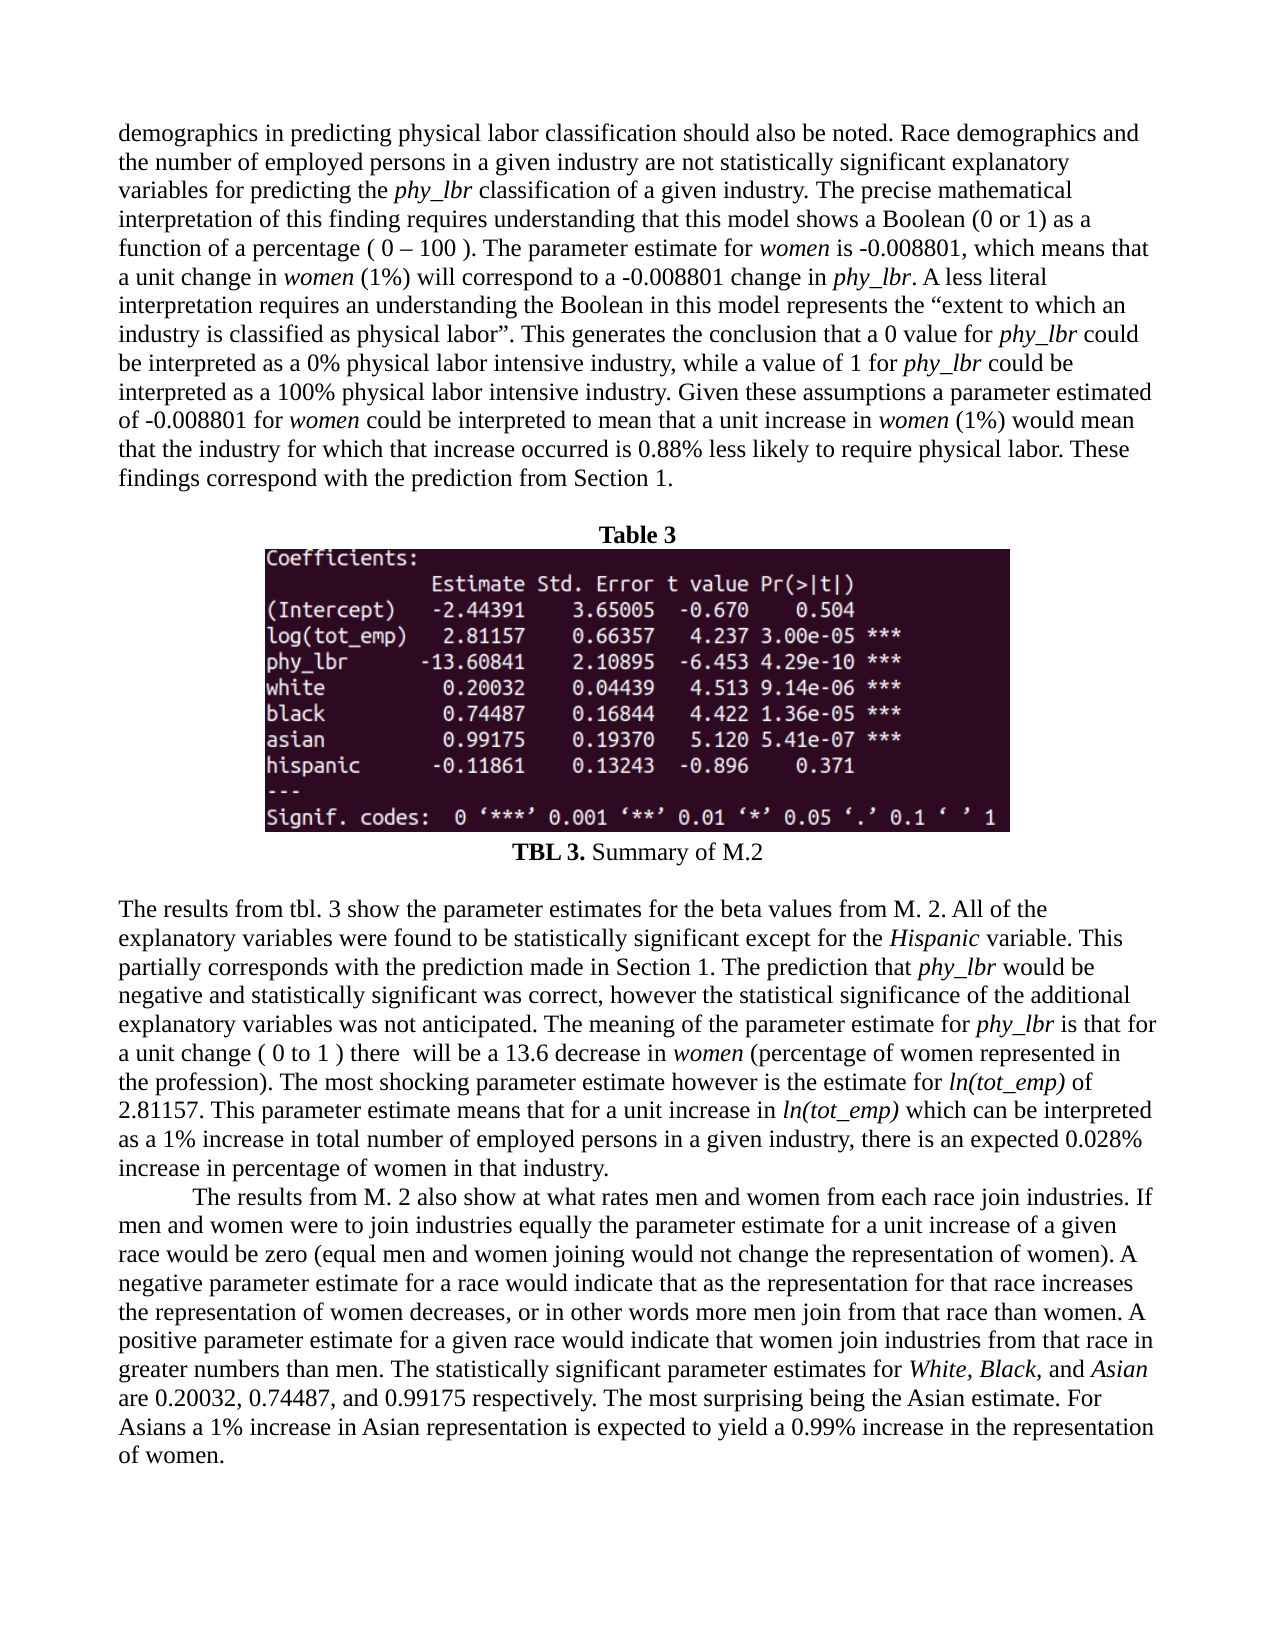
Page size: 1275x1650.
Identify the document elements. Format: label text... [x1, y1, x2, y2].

text TBL 3. Summary of M.2 [118, 837, 1157, 866]
text demographics in predicting physical labor classification should also be noted. Race demographics and the number of employed persons in a given industry are not statistically significant explanatory variables for predicting the phy_lbr classification of a given industry. The precise mathematical interpretation of this finding requires understanding that this model shows a Boolean (0 or 1) as a function of a percentage ( 0 – 100 ). The parameter estimate for women is -0.008801, which means that a unit change in women (1%) will correspond to a -0.008801 change in phy_lbr. A less literal interpretation requires an understanding the Boolean in this model represents the “extent to which an industry is classified as physical labor”. This generates the conclusion that a 0 value for phy_lbr could be interpreted as a 0% physical labor intensive industry, while a value of 1 for phy_lbr could be interpreted as a 100% physical labor intensive industry. Given these assumptions a parameter estimated of -0.008801 for women could be interpreted to mean that a unit increase in women (1%) would mean that the industry for which that increase occurred is 0.88% less likely to require physical labor. These findings correspond with the prediction from Section 1. [118, 118, 1157, 492]
text The results from tbl. 3 show the parameter estimates for the beta values from M. 2. All of the explanatory variables were found to be statistically significant except for the Hispanic variable. This partially corresponds with the prediction made in Section 1. The prediction that phy_lbr would be negative and statistically significant was correct, however the statistical significance of the additional explanatory variables was not anticipated. The meaning of the parameter estimate for phy_lbr is that for a unit change ( 0 to 1 ) there will be a 13.6 decrease in women (percentage of women represented in the profession). The most shocking parameter estimate however is the estimate for ln(tot_emp) of 2.81157. This parameter estimate means that for a unit increase in ln(tot_emp) which can be interpreted as a 1% increase in total number of employed persons in a given industry, there is an expected 0.028% increase in percentage of women in that industry. [118, 894, 1157, 1182]
text The results from M. 2 also show at what rates men and women from each race join industries. If men and women were to join industries equally the parameter estimate for a unit increase of a given race would be zero (equal men and women joining would not change the representation of women). A negative parameter estimate for a race would indicate that as the representation for that race increases the representation of women decreases, or in other words more men join from that race than women. A positive parameter estimate for a given race would indicate that women join industries from that race in greater numbers than men. The statistically significant parameter estimates for White, Black, and Asian are 0.20032, 0.74487, and 0.99175 respectively. The most surprising being the Asian estimate. For Asians a 1% increase in Asian representation is expected to yield a 0.99% increase in the representation of women. [118, 1182, 1157, 1469]
picture [265, 549, 1010, 832]
text Table 3 [118, 521, 1157, 549]
